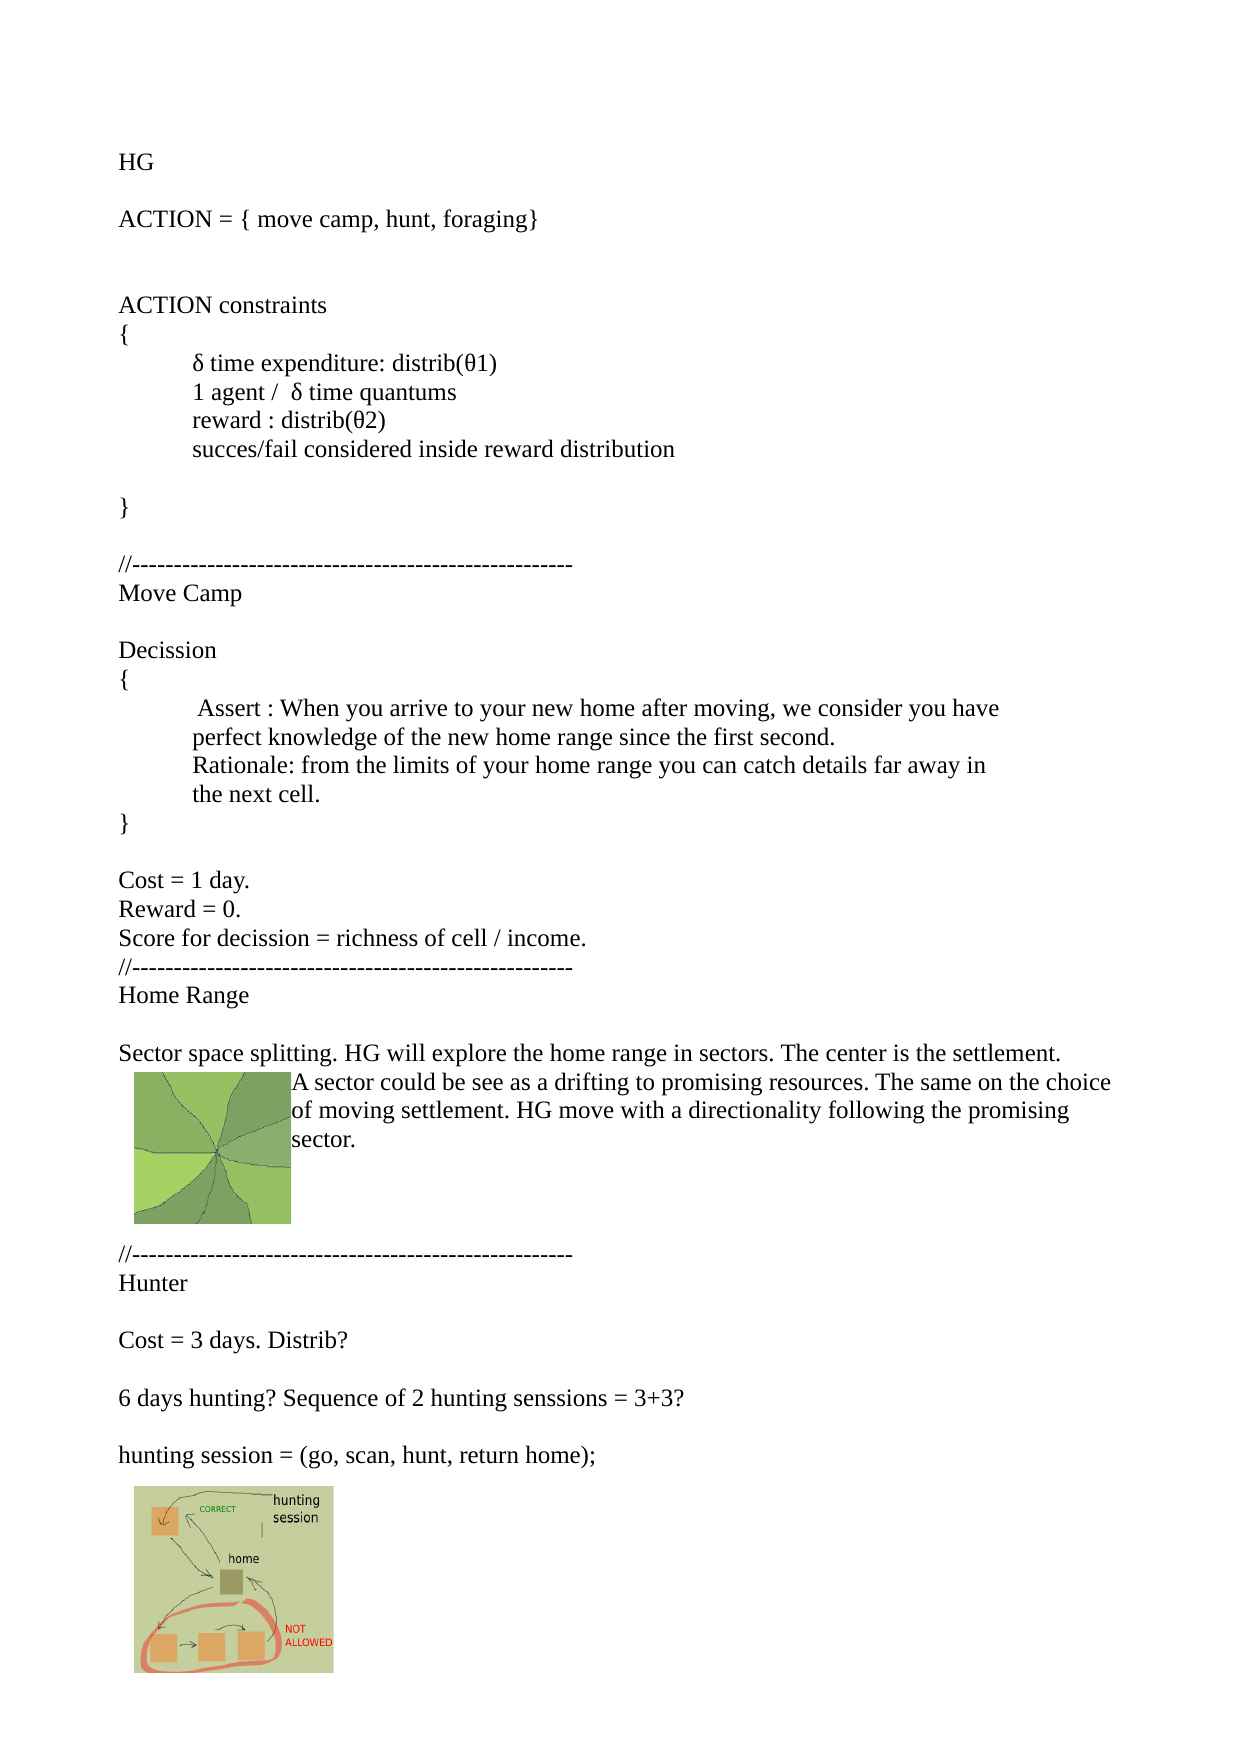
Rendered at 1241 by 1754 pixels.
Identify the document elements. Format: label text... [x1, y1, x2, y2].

text } [118, 808, 1122, 837]
text A sector could be see as a drifting to promising resources. The same on the choice of moving settlement. HG move with a directionality following the promising sector. [118, 1067, 1122, 1153]
text ACTION = { move camp, hunt, foraging} [118, 204, 1122, 233]
text } [118, 492, 1122, 521]
text Home Range [118, 981, 1122, 1009]
text reward : distrib(θ2) [118, 406, 1122, 434]
text Hunter [118, 1268, 1122, 1297]
text //----------------------------------------------------- [118, 1239, 1122, 1268]
text 6 days hunting? Sequence of 2 hunting senssions = 3+3? [118, 1383, 1122, 1412]
text { [118, 664, 1122, 693]
text Cost = 3 days. Distrib? [118, 1326, 1122, 1354]
text succes/fail considered inside reward distribution [118, 434, 1122, 463]
text { [118, 319, 1122, 348]
picture [134, 1072, 292, 1224]
text ACTION constraints [118, 291, 1122, 319]
text Cost = 1 day. [118, 866, 1122, 894]
text hunting session = (go, scan, hunt, return home); [118, 1441, 1122, 1469]
picture [133, 1486, 334, 1673]
text HG [118, 147, 1122, 176]
text Rationale: from the limits of your home range you can catch details far away in [118, 751, 1122, 779]
text //----------------------------------------------------- [118, 952, 1122, 981]
text Decission [118, 636, 1122, 664]
text Score for decission = richness of cell / income. [118, 923, 1122, 952]
text the next cell. [118, 779, 1122, 808]
text perfect knowledge of the new home range since the first second. [118, 722, 1122, 751]
text Move Camp [118, 578, 1122, 607]
text Sector space splitting. HG will explore the home range in sectors. The center is the settlement. [118, 1038, 1122, 1067]
text 1 agent / δ time quantums [118, 377, 1122, 406]
text Reward = 0. [118, 894, 1122, 923]
text Assert : When you arrive to your new home after moving, we consider you have [118, 693, 1122, 722]
text δ time expenditure: distrib(θ1) [118, 348, 1122, 377]
text //----------------------------------------------------- [118, 549, 1122, 578]
